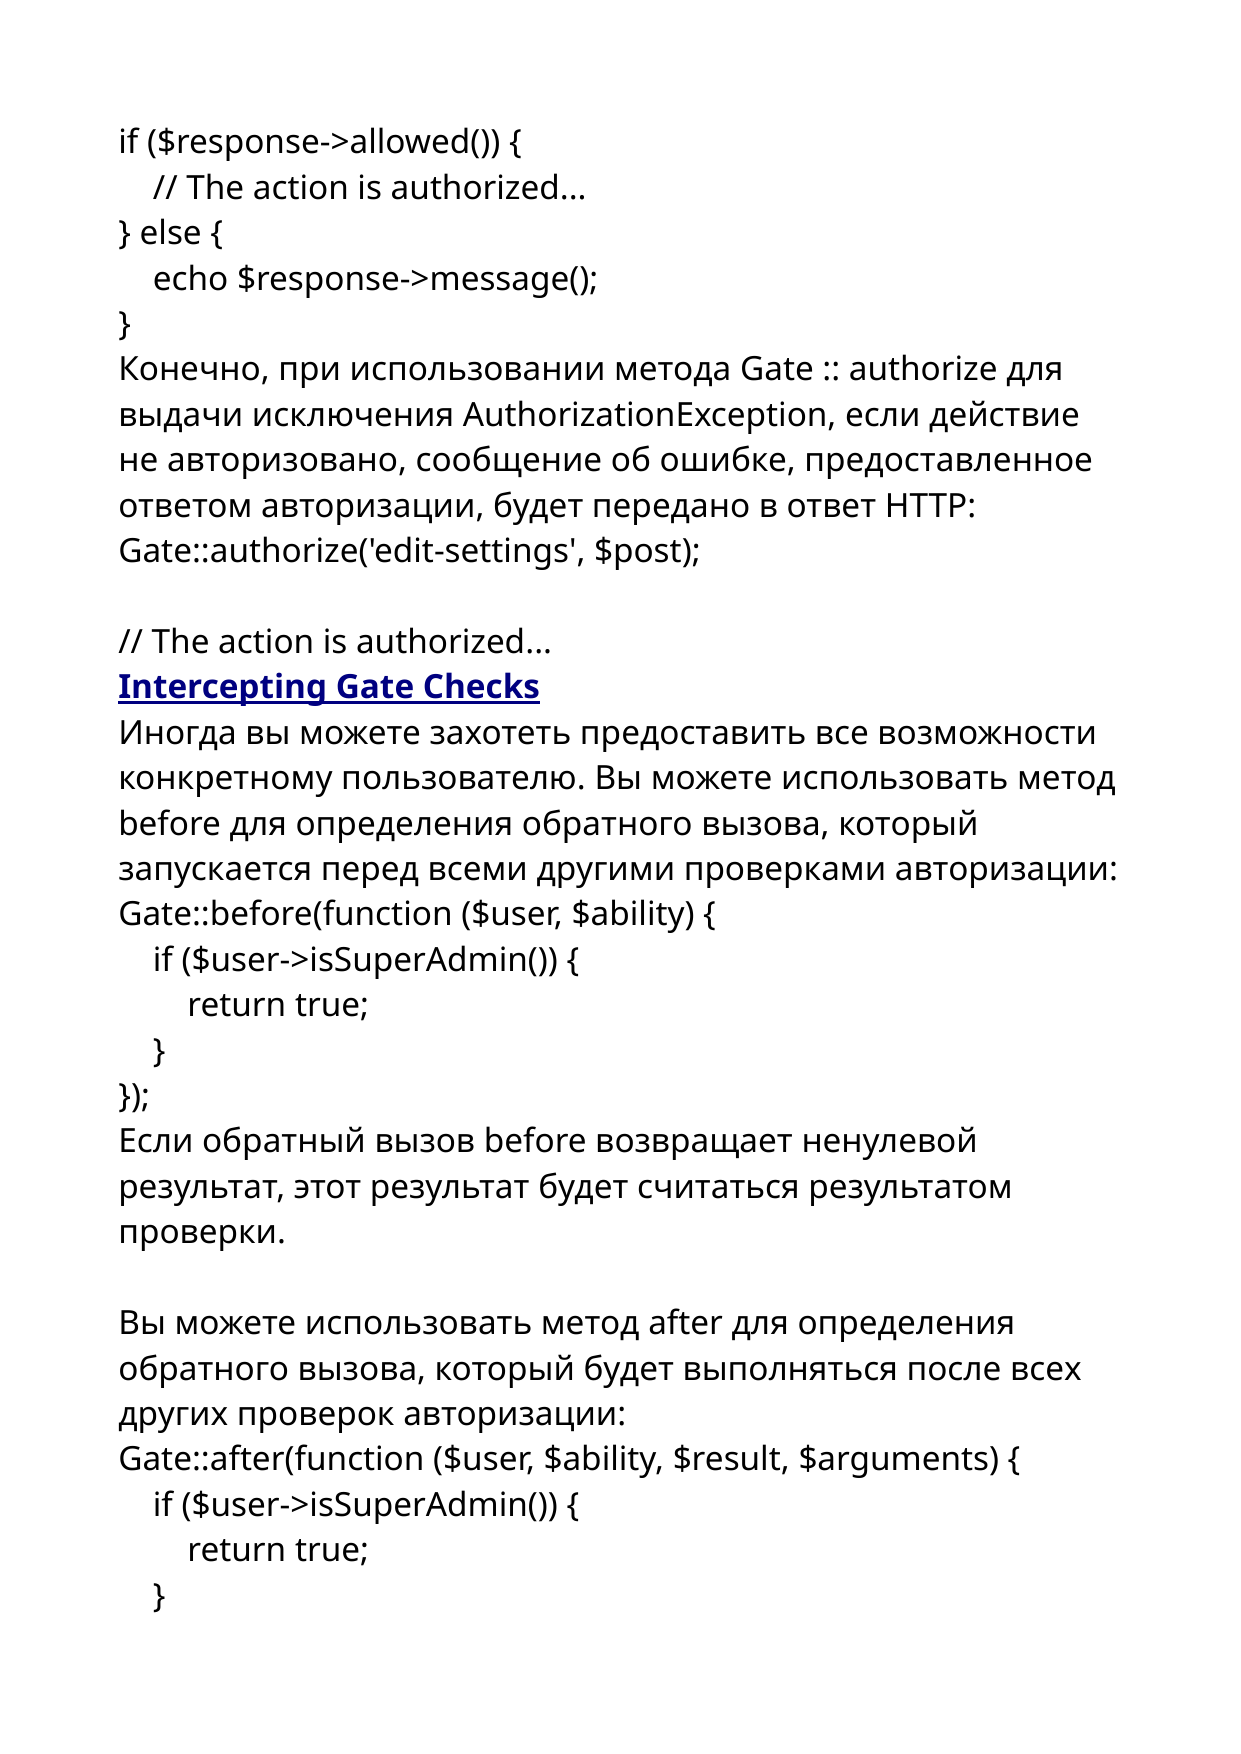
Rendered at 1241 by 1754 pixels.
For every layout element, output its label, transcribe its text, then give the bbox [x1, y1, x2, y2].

text if ($user->isSuperAdmin()) { [118, 1481, 1122, 1526]
text // The action is authorized... [118, 618, 1122, 663]
text Gate::after(function ($user, $ability, $result, $arguments) { [118, 1435, 1122, 1481]
text } else { [118, 209, 1122, 254]
text Если обратный вызов before возвращает ненулевой результат, этот результат будет считаться результатом проверки. Вы можете использовать метод after для определения обратного вызова, который будет выполняться после всех других проверок авторизации: [118, 1117, 1122, 1435]
text } [118, 300, 1122, 345]
text Иногда вы можете захотеть предоставить все возможности конкретному пользователю. Вы можете использовать метод before для определения обратного вызова, который запускается перед всеми другими проверками авторизации: [118, 708, 1122, 890]
text if ($user->isSuperAdmin()) { [118, 936, 1122, 981]
text } [118, 1571, 1122, 1617]
text }); [118, 1072, 1122, 1117]
text Gate::authorize('edit-settings', $post); [118, 527, 1122, 572]
subtitle Intercepting Gate Checks [118, 663, 1122, 708]
text return true; [118, 1526, 1122, 1571]
text return true; [118, 981, 1122, 1026]
text if ($response->allowed()) { [118, 118, 1122, 163]
text } [118, 1026, 1122, 1072]
text Конечно, при использовании метода Gate :: authorize для выдачи исключения AuthorizationException, если действие не авторизовано, сообщение об ошибке, предоставленное ответом авторизации, будет передано в ответ HTTP: [118, 345, 1122, 527]
text Gate::before(function ($user, $ability) { [118, 890, 1122, 936]
text // The action is authorized... [118, 163, 1122, 209]
text echo $response->message(); [118, 254, 1122, 300]
